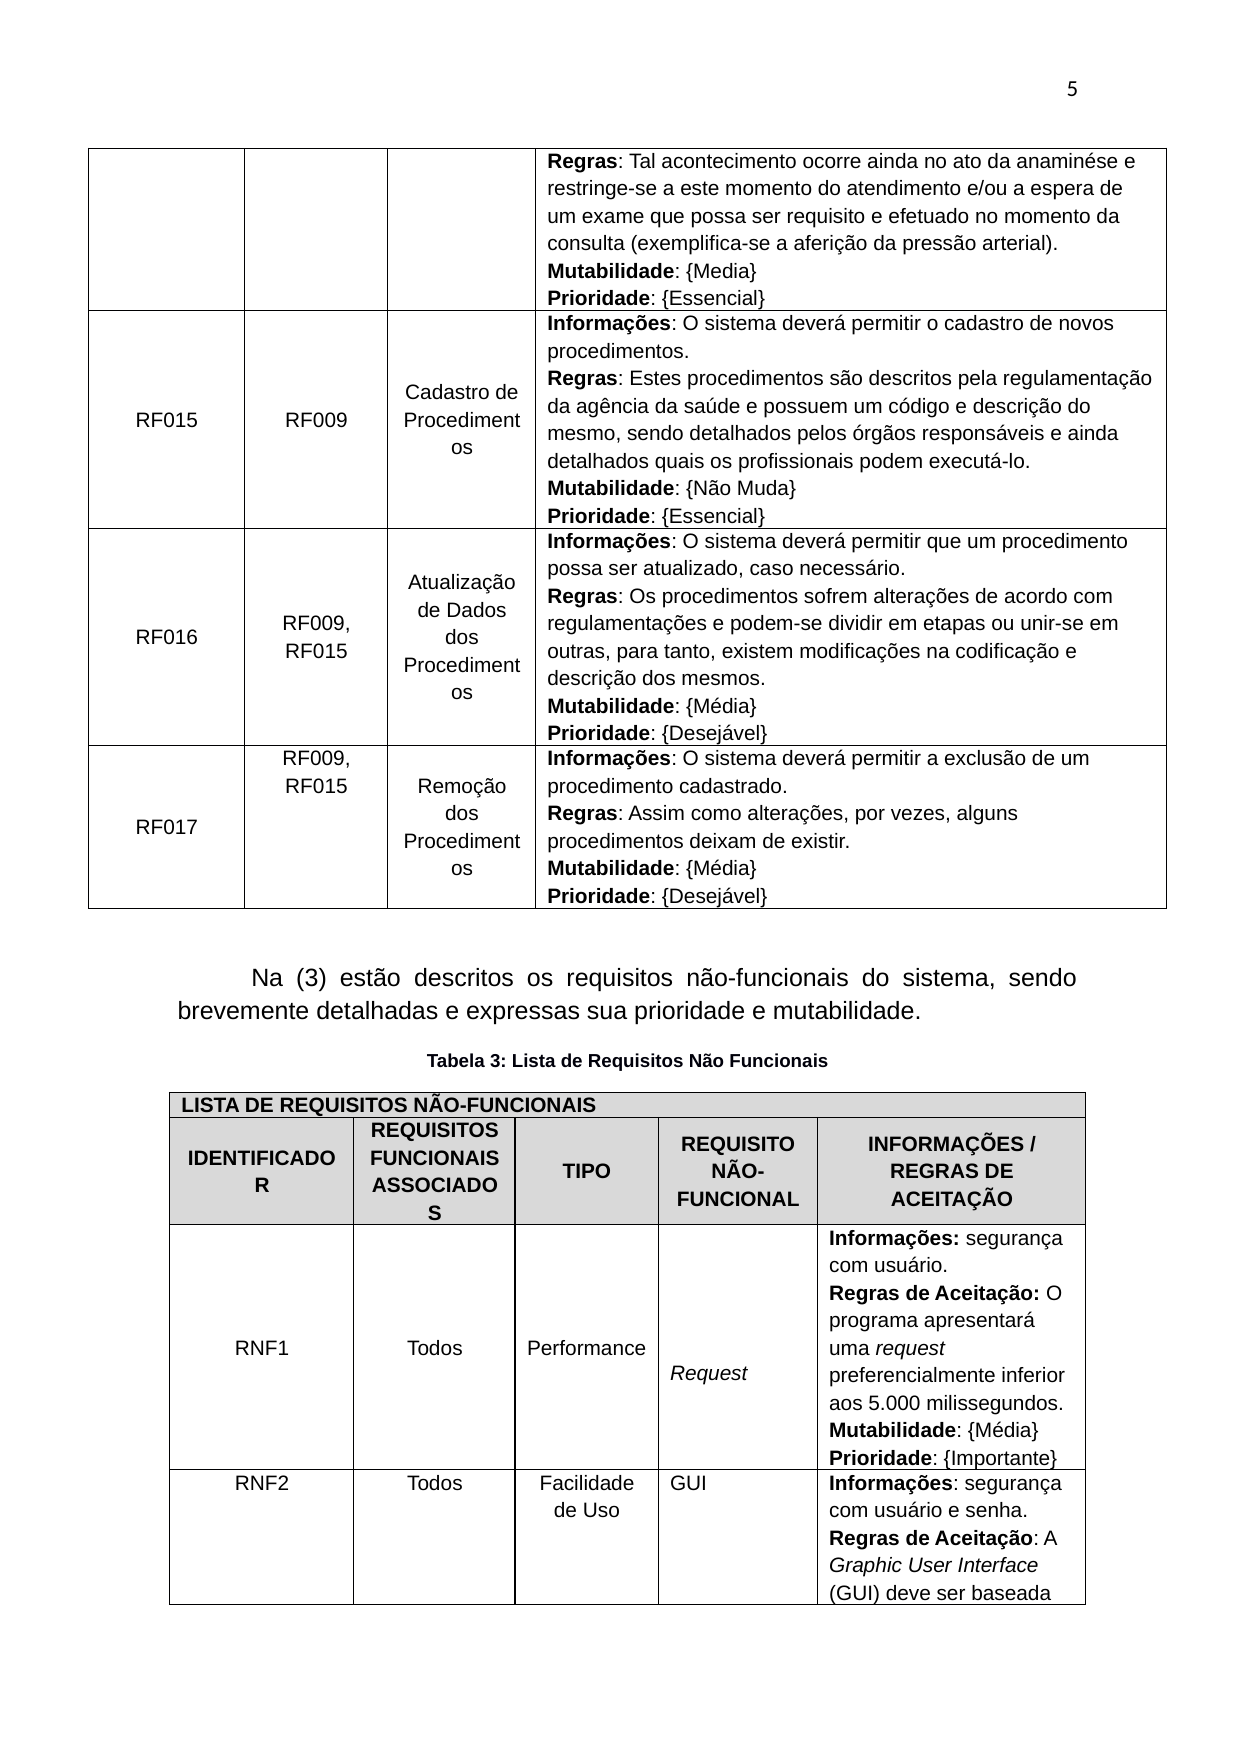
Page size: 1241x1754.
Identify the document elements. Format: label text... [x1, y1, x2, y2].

table_cell Informações: O sistema deverá permitir o cadastro de novos procedimentos. Regras: Estes procedimentos são descritos pela regulamentação da agência da saúde e possuem um código e descrição do mesmo, sendo detalhados pelos órgãos responsáveis e ainda detalhados quais os profissionais podem executá-lo. Mutabilidade: {Não Muda} Prioridade: {Essencial} [536, 311, 1166, 528]
table_cell IDENTIFICADOR [170, 1118, 353, 1224]
table_header LISTA DE REQUISITOS NÃO-FUNCIONAIS [170, 1093, 1085, 1117]
table_cell Todos [354, 1225, 514, 1469]
table_cell [89, 149, 244, 310]
table_cell [245, 149, 387, 310]
table_cell INFORMAÇÕES / REGRAS DE ACEITAÇÃO [818, 1118, 1085, 1224]
table_cell Informações: O sistema deverá permitir a exclusão de um procedimento cadastrado. Regras: Assim como alterações, por vezes, alguns procedimentos deixam de existir. Mutabilidade: {Média} Prioridade: {Desejável} [536, 746, 1166, 908]
table_cell Informações: segurança com usuário e senha. Regras de Aceitação: A Graphic User Interface (GUI) deve ser baseada [818, 1470, 1085, 1604]
table_cell Informações: segurança com usuário. Regras de Aceitação: O programa apresentará uma request preferencialmente inferior aos 5.000 milissegundos. Mutabilidade: {Média} Prioridade: {Importante} [818, 1225, 1085, 1469]
table_cell RF017 [89, 746, 244, 908]
table_cell RF009, RF015 [245, 746, 387, 908]
table_cell RF016 [89, 529, 244, 745]
table_cell RF009 [245, 311, 387, 528]
table_cell GUI [659, 1470, 817, 1604]
table_cell RNF2 [170, 1470, 353, 1604]
table_cell TIPO [516, 1118, 658, 1224]
text Tabela 3: Lista de Requisitos Não Funcionais [177, 1049, 1078, 1071]
table_cell [388, 149, 535, 310]
table_cell Request [659, 1225, 817, 1469]
table_cell REQUISITO NÃO-FUNCIONAL [659, 1118, 817, 1224]
table_cell Cadastro de Procedimentos [388, 311, 535, 528]
table_cell Facilidade de Uso [516, 1470, 658, 1604]
table_cell RF015 [89, 311, 244, 528]
table_cell RF009, RF015 [245, 529, 387, 745]
table_cell Regras: Tal acontecimento ocorre ainda no ato da anaminése e restringe-se a este momento do atendimento e/ou a espera de um exame que possa ser requisito e efetuado no momento da consulta (exemplifica-se a aferição da pressão arterial). Mutabilidade: {Media} Prioridade: {Essencial} [536, 149, 1166, 310]
table_cell Atualização de Dados dos Procedimentos [388, 529, 535, 745]
table_cell Performance [516, 1225, 658, 1469]
text Na (Tabela 3) estão descritos os requisitos não-funcionais do sistema, sendo brevemente detalhadas e expressas sua prioridade e mutabilidade. [177, 963, 1078, 1024]
table_cell REQUISITOS FUNCIONAIS ASSOCIADOS [354, 1118, 514, 1224]
table_cell Remoção dos Procedimentos [388, 746, 535, 908]
table_cell RNF1 [170, 1225, 353, 1469]
table_cell Todos [354, 1470, 514, 1604]
table_cell Informações: O sistema deverá permitir que um procedimento possa ser atualizado, caso necessário. Regras: Os procedimentos sofrem alterações de acordo com regulamentações e podem-se dividir em etapas ou unir-se em outras, para tanto, existem modificações na codificação e descrição dos mesmos. Mutabilidade: {Média} Prioridade: {Desejável} [536, 529, 1166, 745]
